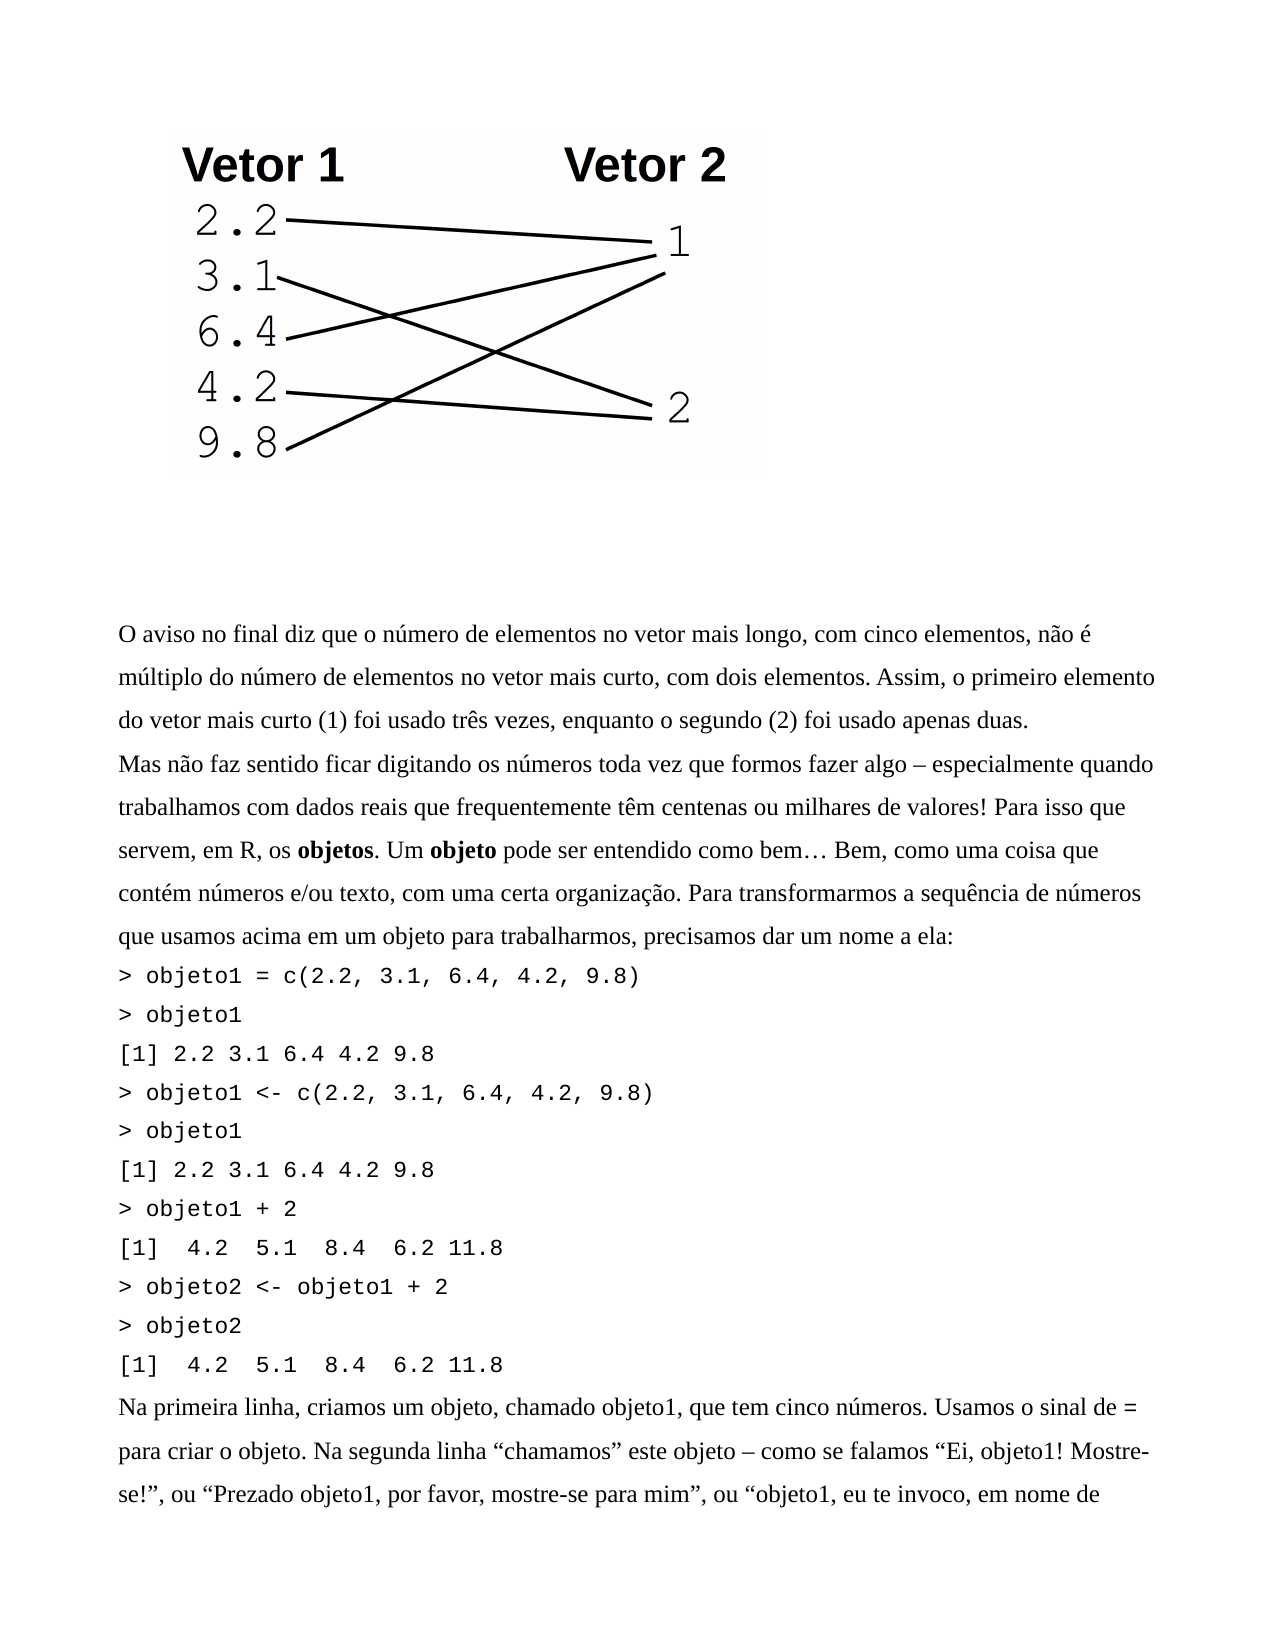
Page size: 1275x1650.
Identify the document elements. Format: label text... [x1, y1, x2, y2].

text [1] 2.2 3.1 6.4 4.2 9.8 [118, 1042, 1157, 1068]
text [1] 4.2 5.1 8.4 6.2 11.8 [118, 1236, 1157, 1262]
text > objeto1 <- c(2.2, 3.1, 6.4, 4.2, 9.8) [118, 1081, 1157, 1107]
text > objeto2 <- objeto1 + 2 [118, 1275, 1157, 1301]
text [1] 2.2 3.1 6.4 4.2 9.8 [118, 1159, 1157, 1184]
text [1] 4.2 5.1 8.4 6.2 11.8 [118, 1353, 1157, 1379]
text Na primeira linha, criamos um objeto, chamado objeto1, que tem cinco números. Usamos o sinal de = para criar o objeto. Na segunda linha “chamamos” este objeto – como se falamos “Ei, objeto1! Mostre-se!”, ou “Prezado objeto1, por favor, mostre-se para mim”, ou “objeto1, eu te invoco, em nome de [118, 1392, 1157, 1508]
text > objeto1 = c(2.2, 3.1, 6.4, 4.2, 9.8) [118, 964, 1157, 990]
text > objeto1 [118, 1120, 1157, 1146]
text > objeto1 + 2 [118, 1197, 1157, 1223]
text > objeto1 [118, 1003, 1157, 1029]
picture [171, 131, 762, 476]
text Mas não faz sentido ficar digitando os números toda vez que formos fazer algo – especialmente quando trabalhamos com dados reais que frequentemente têm centenas ou milhares de valores! Para isso que servem, em R, os objetos. Um objeto pode ser entendido como bem… Bem, como uma coisa que contém números e/ou texto, com uma certa organização. Para transformarmos a sequência de números que usamos acima em um objeto para trabalharmos, precisamos dar um nome a ela: [118, 749, 1157, 950]
text O aviso no final diz que o número de elementos no vetor mais longo, com cinco elementos, não é múltiplo do número de elementos no vetor mais curto, com dois elementos. Assim, o primeiro elemento do vetor mais curto (1) foi usado três vezes, enquanto o segundo (2) foi usado apenas duas. [118, 619, 1157, 734]
text > objeto2 [118, 1314, 1157, 1340]
